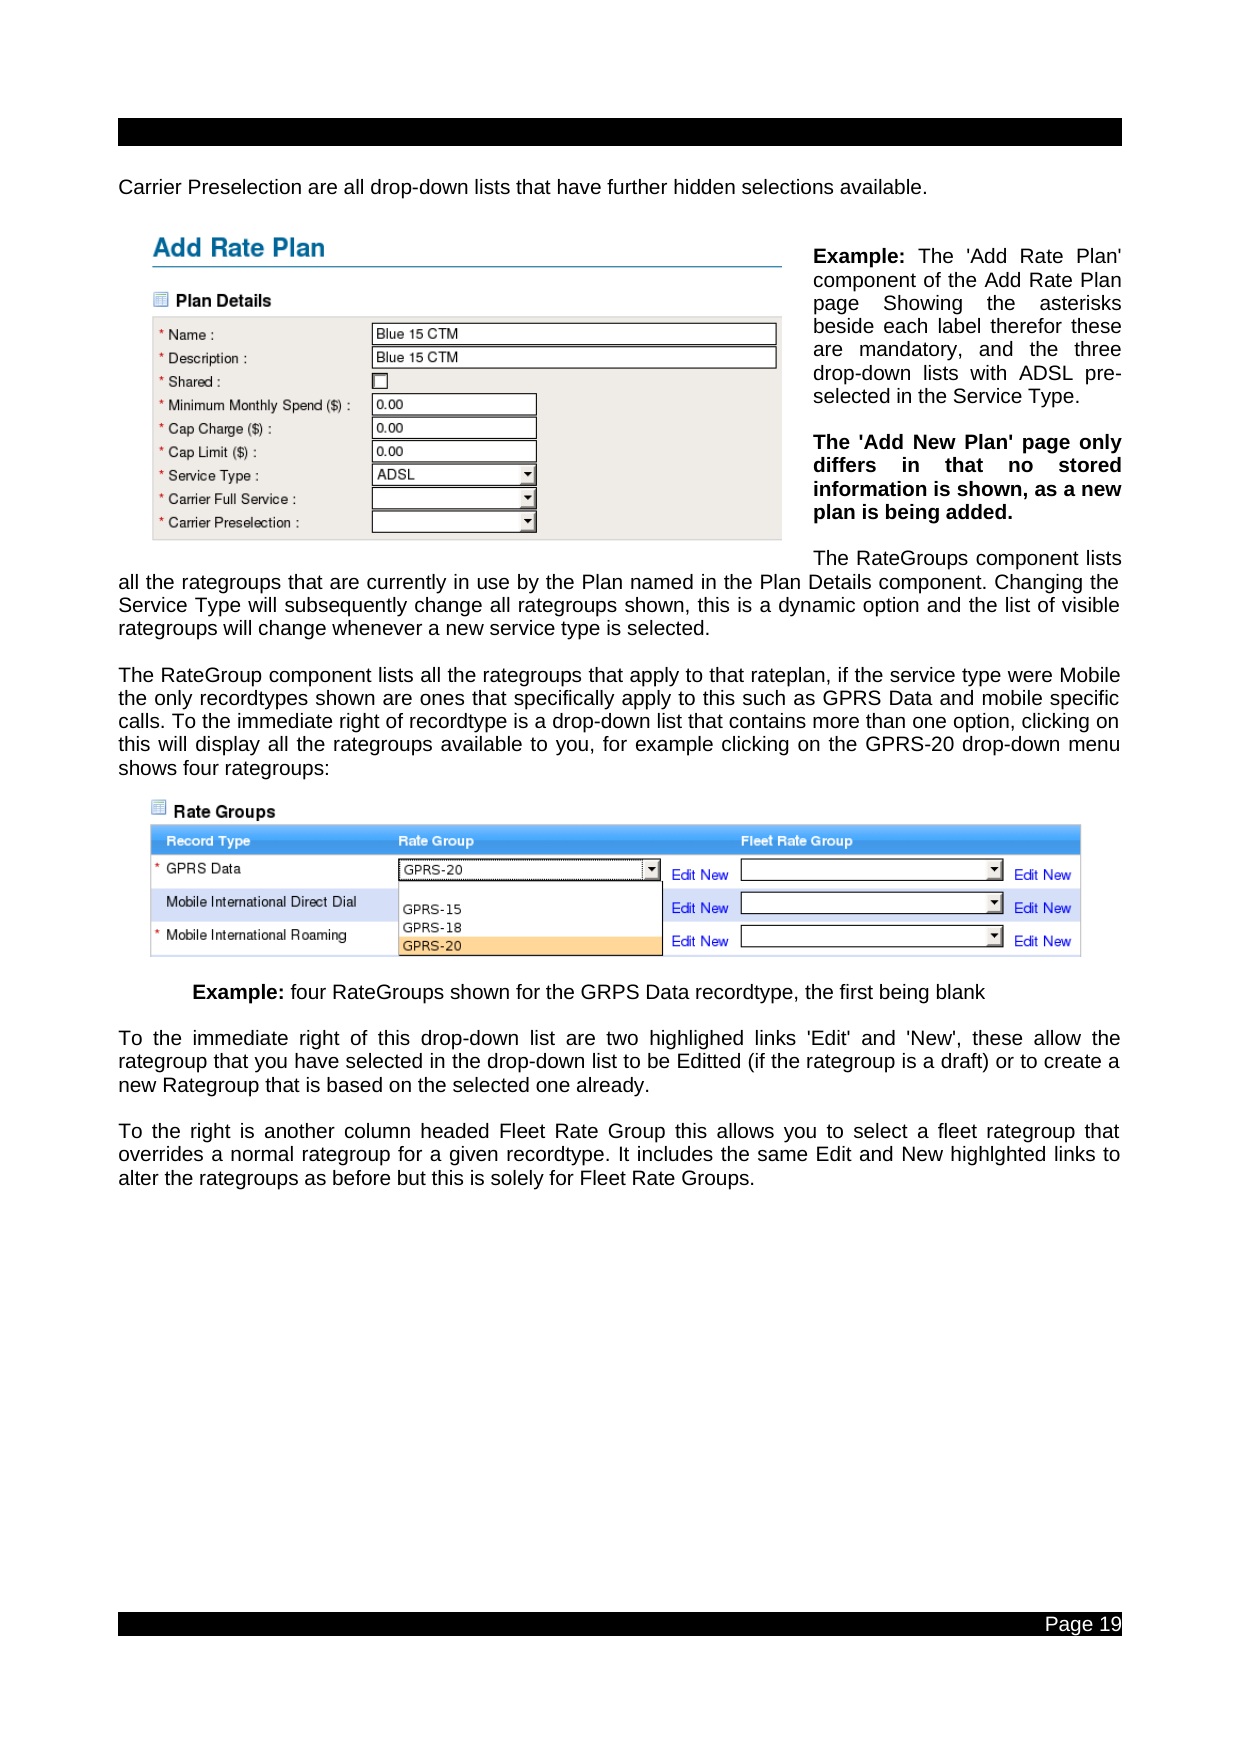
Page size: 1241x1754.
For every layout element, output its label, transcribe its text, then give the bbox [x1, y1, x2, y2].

picture [146, 791, 1094, 957]
text Carrier Preselection are all drop-down lists that have further hidden selections available. [118, 175, 1122, 198]
text The RateGroup component lists all the rategroups that apply to that rateplan, if the service type were Mobile the only recordtypes shown are ones that specifically apply to this such as GPRS Data and mobile specific calls. To the immediate right of recordtype is a drop-down list that contains more than one option, clicking on this will display all the rategroups available to you, for example clicking on the GPRS-20 drop-down menu shows four rategroups: [118, 663, 1122, 779]
text To the right is another column headed Fleet Rate Group this allows you to select a fleet rategroup that overrides a normal rategroup for a given recordtype. It includes the same Edit and New highlghted links to alter the rategroups as before but this is solely for Fleet Rate Groups. [118, 1119, 1122, 1189]
picture [146, 230, 777, 551]
text Example: The 'Add Rate Plan' component of the Add Rate Plan page Showing the asterisks beside each label therefor these are mandatory, and the three drop-down lists with ADSL pre-selected in the Service Type. [811, 245, 1122, 408]
text [118, 431, 146, 524]
text [118, 245, 146, 408]
text The 'Add New Plan' page only differs in that no stored information is shown, as a new plan is being added. [811, 431, 1122, 524]
text The RateGroups component lists all the rategroups that are currently in use by the Plan named in the Plan Details component. Changing the Service Type will subsequently change all rategroups shown, this is a dynamic option and the list of visible rategroups will change whenever a new service type is selected. [118, 547, 1122, 640]
text Example: four RateGroups shown for the GRPS Data recordtype, the first being blank [118, 980, 1122, 1003]
text To the immediate right of this drop-down list are two highlighed links 'Edit' and 'New', these allow the rategroup that you have selected in the drop-down list to be Editted (if the rategroup is a draft) or to create a new Rategroup that is based on the selected one already. [118, 1027, 1122, 1096]
